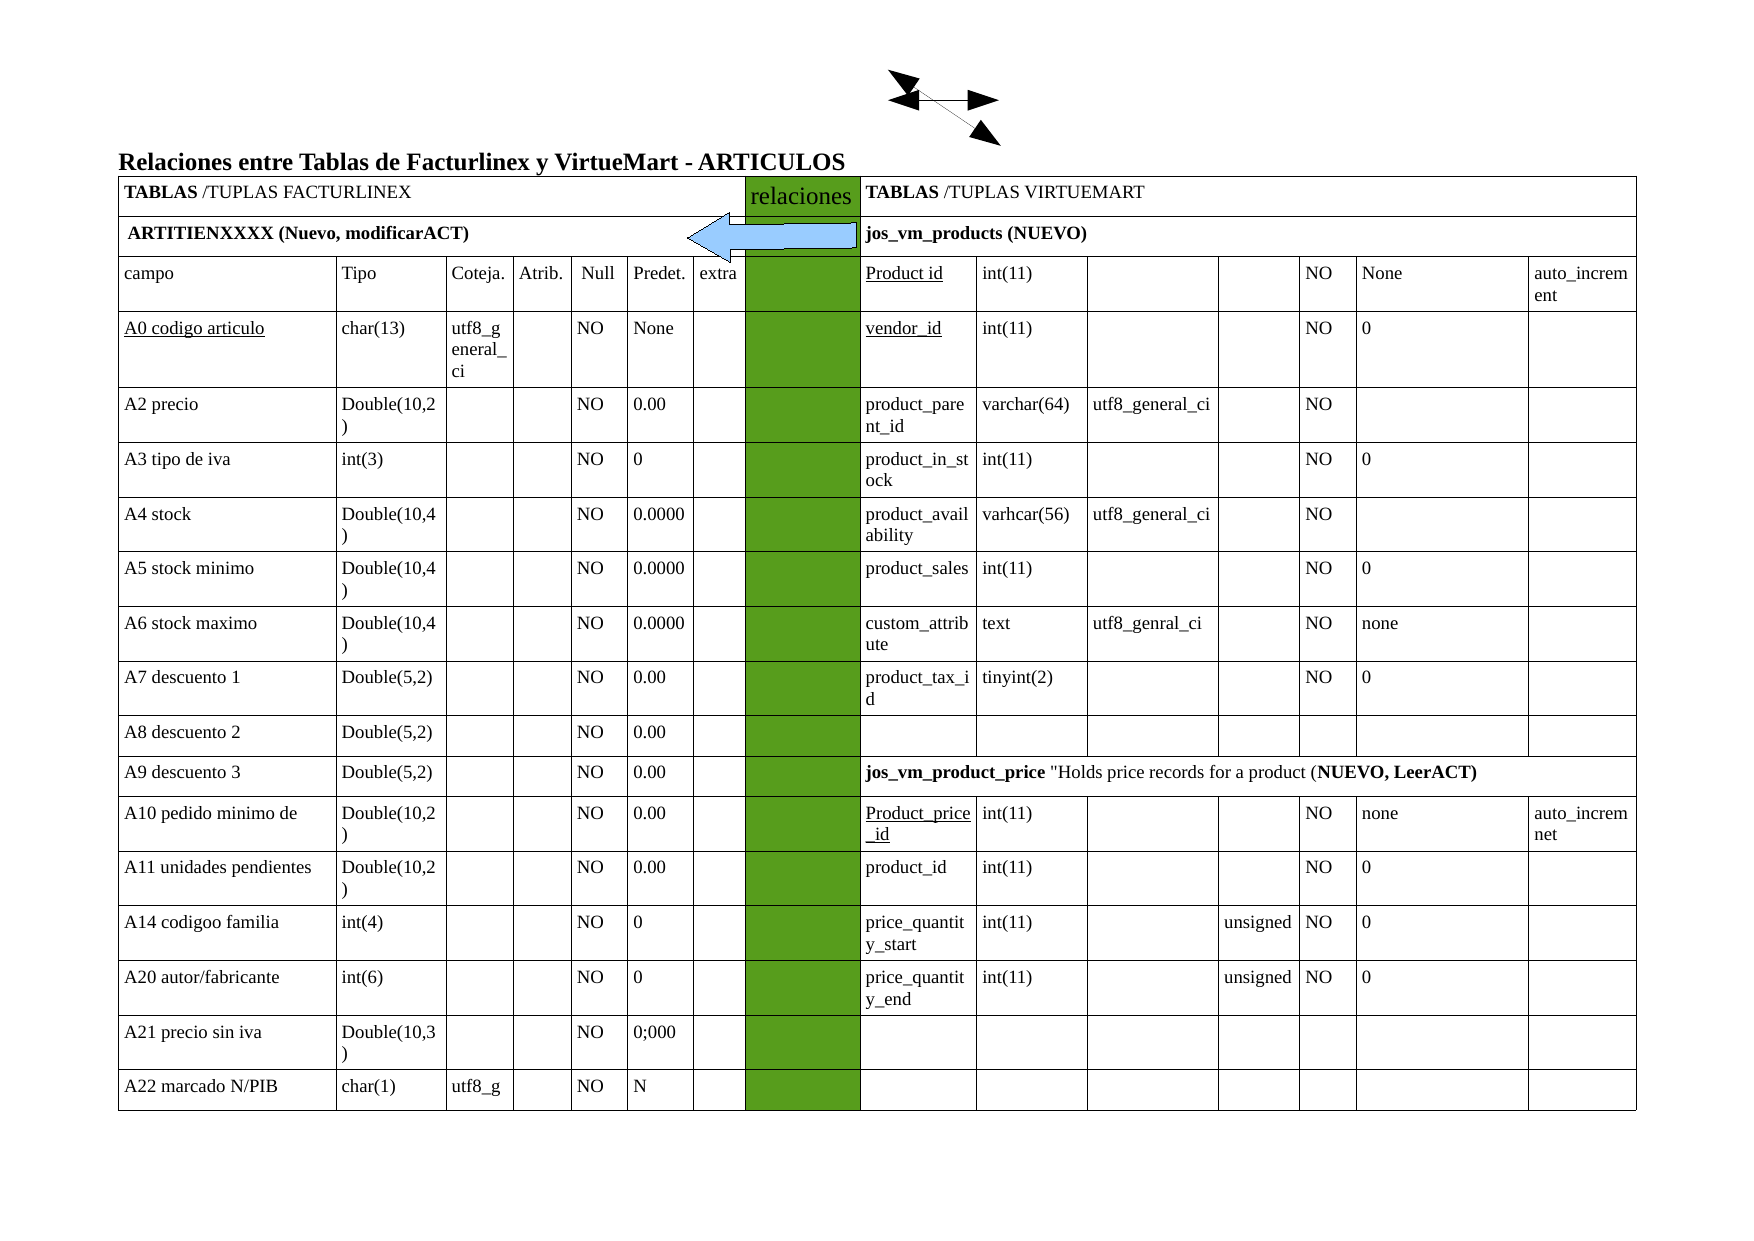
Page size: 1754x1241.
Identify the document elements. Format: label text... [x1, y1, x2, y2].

table_cell int(11) [977, 443, 1087, 497]
table_cell int(11) [977, 961, 1087, 1015]
table_cell A10 pedido minimo de [119, 797, 336, 851]
table_cell [1219, 552, 1299, 606]
table_cell [447, 797, 513, 851]
table_cell NO [572, 662, 627, 715]
table_cell NO [572, 716, 627, 756]
table_cell [514, 757, 571, 796]
table_cell [1529, 906, 1636, 960]
table_cell [1219, 312, 1299, 387]
table_cell 0 [628, 906, 693, 960]
table_cell [746, 443, 860, 497]
table_cell NO [1300, 961, 1356, 1015]
table_cell [447, 662, 513, 715]
table_cell [1357, 498, 1528, 551]
table_cell [1219, 852, 1299, 905]
table_cell int(11) [977, 552, 1087, 606]
table_cell int(11) [977, 312, 1087, 387]
table_cell [1529, 388, 1636, 442]
table_cell NO [1300, 852, 1356, 905]
table_cell [694, 797, 745, 851]
table_cell NO [572, 1070, 627, 1110]
table_cell unsigned [1219, 906, 1299, 960]
table_cell [1219, 257, 1299, 311]
table_cell Atrib. [514, 257, 571, 311]
table_cell [1088, 961, 1218, 1015]
table_cell [447, 906, 513, 960]
table_cell [447, 1016, 513, 1069]
table_cell [514, 552, 571, 606]
table_cell utf8_general_ci [447, 312, 513, 387]
table_cell jos_vm_products (NUEVO) [861, 217, 1636, 256]
table_cell [746, 257, 860, 311]
table_cell 0 [1357, 852, 1528, 905]
table_cell [694, 1070, 745, 1110]
table_cell NO [572, 552, 627, 606]
table_cell product_in_stock [861, 443, 976, 497]
table_cell Double(5,2) [337, 716, 446, 756]
table_cell A6 stock maximo [119, 607, 336, 661]
table_cell Null [572, 257, 627, 311]
table_cell varchar(64) [977, 388, 1087, 442]
table_cell 0 [1357, 552, 1528, 606]
table_cell A9 descuento 3 [119, 757, 336, 796]
table_cell [514, 1070, 571, 1110]
table_cell [746, 1070, 860, 1110]
table_cell [1219, 1016, 1299, 1069]
table_cell 0.00 [628, 757, 693, 796]
table_cell int(11) [977, 852, 1087, 905]
table_cell [694, 716, 745, 756]
table_cell char(1) [337, 1070, 446, 1110]
table_cell [1088, 257, 1218, 311]
table_cell [746, 312, 860, 387]
table_cell [1219, 388, 1299, 442]
table_cell [746, 388, 860, 442]
table_cell NO [1300, 552, 1356, 606]
table_cell [861, 1070, 976, 1110]
table_cell [1529, 662, 1636, 715]
table_cell 0.0000 [628, 607, 693, 661]
table_cell A8 descuento 2 [119, 716, 336, 756]
table_cell [447, 443, 513, 497]
table_cell int(6) [337, 961, 446, 1015]
table_cell NO [572, 906, 627, 960]
table_cell NO [572, 312, 627, 387]
table_cell Double(10,2) [337, 797, 446, 851]
table_cell [746, 852, 860, 905]
table_cell A2 precio [119, 388, 336, 442]
table_cell [746, 906, 860, 960]
table_cell [1219, 1070, 1299, 1110]
table_cell price_quantity_end [861, 961, 976, 1015]
table_cell [1219, 443, 1299, 497]
table_cell [1529, 852, 1636, 905]
table_cell A4 stock [119, 498, 336, 551]
table_cell Predet. [628, 257, 693, 311]
table_cell NO [1300, 906, 1356, 960]
table_cell jos_vm_product_price "Holds price records for a product (NUEVO, LeerACT) [861, 757, 1636, 796]
table_cell NO [1300, 498, 1356, 551]
table_cell None [1357, 257, 1528, 311]
table_cell extra [694, 257, 745, 311]
table_cell int(11) [977, 797, 1087, 851]
table_cell NO [1300, 443, 1356, 497]
table_cell [1357, 1070, 1528, 1110]
table_cell none [1357, 797, 1528, 851]
table_cell [861, 1016, 976, 1069]
table_cell product_sales [861, 552, 976, 606]
table_cell [1300, 716, 1356, 756]
table_cell [514, 1016, 571, 1069]
table_header relaciones [746, 177, 860, 216]
table_cell [746, 757, 860, 796]
table_cell Double(5,2) [337, 662, 446, 715]
table_cell price_quantity_start [861, 906, 976, 960]
table_cell Coteja. [447, 257, 513, 311]
table_cell [1088, 797, 1218, 851]
table_cell A3 tipo de iva [119, 443, 336, 497]
table_cell 0;000 [628, 1016, 693, 1069]
table_cell [1219, 498, 1299, 551]
table_cell NO [572, 961, 627, 1015]
table_cell utf8_general_ci [1088, 388, 1218, 442]
table_cell NO [572, 498, 627, 551]
table_cell A22 marcado N/PIB [119, 1070, 336, 1110]
table_cell [1529, 1070, 1636, 1110]
table_cell [694, 906, 745, 960]
table_cell NO [1300, 797, 1356, 851]
table_cell [514, 607, 571, 661]
table_cell int(11) [977, 257, 1087, 311]
text Relaciones entre Tablas de Facturlinex y VirtueMart - ARTICULOS [118, 147, 1636, 176]
table_cell [746, 607, 860, 661]
table_cell N [628, 1070, 693, 1110]
table_cell [694, 757, 745, 796]
table_cell [694, 607, 745, 661]
table_cell [1088, 443, 1218, 497]
table_cell [1357, 1016, 1528, 1069]
table_cell [694, 961, 745, 1015]
table_cell auto_increment [1529, 257, 1636, 311]
table_cell [694, 388, 745, 442]
table_cell 0.00 [628, 388, 693, 442]
table_cell A7 descuento 1 [119, 662, 336, 715]
table_cell [1300, 1016, 1356, 1069]
table_cell A5 stock minimo [119, 552, 336, 606]
table_cell [1088, 552, 1218, 606]
table_cell varhcar(56) [977, 498, 1087, 551]
table_cell 0.0000 [628, 498, 693, 551]
table_cell [514, 797, 571, 851]
table_cell [1529, 1016, 1636, 1069]
table_cell int(11) [977, 906, 1087, 960]
table_cell none [1357, 607, 1528, 661]
table_cell [1088, 312, 1218, 387]
table_cell [1529, 443, 1636, 497]
table_cell [746, 498, 860, 551]
table_cell custom_attribute [861, 607, 976, 661]
table_cell Product_price_id [861, 797, 976, 851]
table_cell [1088, 1070, 1218, 1110]
table_cell [1219, 607, 1299, 661]
table_cell NO [572, 388, 627, 442]
table_cell [447, 757, 513, 796]
table_cell 0 [1357, 662, 1528, 715]
table_cell [1529, 716, 1636, 756]
table_cell NO [1300, 607, 1356, 661]
table_cell [1529, 498, 1636, 551]
table_cell [694, 662, 745, 715]
table_cell [1219, 797, 1299, 851]
table_cell [1088, 716, 1218, 756]
table_cell A21 precio sin iva [119, 1016, 336, 1069]
table_cell NO [572, 1016, 627, 1069]
table_cell Double(10,2) [337, 388, 446, 442]
table_cell [447, 852, 513, 905]
table_cell 0 [1357, 312, 1528, 387]
table_cell NO [1300, 257, 1356, 311]
table_header TABLAS /TUPLAS FACTURLINEX [119, 177, 745, 216]
table_cell int(4) [337, 906, 446, 960]
table_cell 0.00 [628, 797, 693, 851]
table_cell 0 [1357, 961, 1528, 1015]
table_cell [746, 961, 860, 1015]
table_cell [514, 312, 571, 387]
table_cell utf8_g [447, 1070, 513, 1110]
table_cell Product id [861, 257, 976, 311]
table_cell [514, 961, 571, 1015]
table_cell product_availability [861, 498, 976, 551]
table_cell [977, 1070, 1087, 1110]
table_cell [514, 852, 571, 905]
table_cell 0 [628, 443, 693, 497]
table_cell NO [572, 607, 627, 661]
table_cell [746, 716, 860, 756]
table_cell Double(5,2) [337, 757, 446, 796]
table_cell Double(10,4) [337, 607, 446, 661]
table_cell [1219, 716, 1299, 756]
table_cell [1357, 716, 1528, 756]
table_cell [1529, 961, 1636, 1015]
table_cell Double(10,3) [337, 1016, 446, 1069]
table_cell 0.00 [628, 852, 693, 905]
table_cell [514, 906, 571, 960]
table_cell [447, 716, 513, 756]
table_cell Double(10,2) [337, 852, 446, 905]
table_cell Tipo [337, 257, 446, 311]
table_cell auto_incremnet [1529, 797, 1636, 851]
table_cell campo [119, 257, 336, 311]
table_cell [447, 552, 513, 606]
table_cell 0 [1357, 906, 1528, 960]
table_cell unsigned [1219, 961, 1299, 1015]
table_cell text [977, 607, 1087, 661]
table_cell NO [1300, 662, 1356, 715]
table_cell [694, 552, 745, 606]
table_cell NO [572, 797, 627, 851]
table_cell None [628, 312, 693, 387]
table_cell [447, 961, 513, 1015]
table_cell utf8_general_ci [1088, 498, 1218, 551]
table_cell [1300, 1070, 1356, 1110]
table_header TABLAS /TUPLAS VIRTUEMART [861, 177, 1636, 216]
table_cell A20 autor/fabricante [119, 961, 336, 1015]
table_cell [514, 498, 571, 551]
table_cell [694, 852, 745, 905]
table_cell [1088, 852, 1218, 905]
table_cell 0.0000 [628, 552, 693, 606]
table_cell [746, 1016, 860, 1069]
table_cell [861, 716, 976, 756]
table_cell [1357, 388, 1528, 442]
table_cell int(3) [337, 443, 446, 497]
table_cell [746, 662, 860, 715]
table_cell Double(10,4) [337, 498, 446, 551]
table_cell 0 [1357, 443, 1528, 497]
table_cell [447, 388, 513, 442]
table_cell [694, 443, 745, 497]
table_cell [746, 797, 860, 851]
table_cell [694, 1016, 745, 1069]
table_cell 0 [628, 961, 693, 1015]
table_cell NO [572, 852, 627, 905]
table_cell A0 codigo articulo [119, 312, 336, 387]
table_cell NO [1300, 312, 1356, 387]
table_cell vendor_id [861, 312, 976, 387]
table_cell [514, 443, 571, 497]
table_cell A14 codigoo familia [119, 906, 336, 960]
table_cell [1529, 552, 1636, 606]
table_cell NO [572, 443, 627, 497]
table_cell [1088, 906, 1218, 960]
table_cell 0.00 [628, 662, 693, 715]
table_cell [694, 312, 745, 387]
table_cell A11 unidades pendientes [119, 852, 336, 905]
table_cell [1088, 1016, 1218, 1069]
table_cell [447, 607, 513, 661]
table_cell [977, 1016, 1087, 1069]
table_cell [447, 498, 513, 551]
table_cell [1088, 662, 1218, 715]
table_cell [977, 716, 1087, 756]
table_cell product_parent_id [861, 388, 976, 442]
table_cell [1529, 312, 1636, 387]
table_cell product_id [861, 852, 976, 905]
table_cell [746, 552, 860, 606]
table_cell [694, 498, 745, 551]
table_cell [746, 217, 860, 256]
table_cell utf8_genral_ci [1088, 607, 1218, 661]
table_cell [514, 662, 571, 715]
table_cell NO [1300, 388, 1356, 442]
table_cell [1529, 607, 1636, 661]
table_cell char(13) [337, 312, 446, 387]
table_cell [1219, 662, 1299, 715]
table_cell 0.00 [628, 716, 693, 756]
table_cell [514, 388, 571, 442]
table_cell NO [572, 757, 627, 796]
table_cell tinyint(2) [977, 662, 1087, 715]
table_cell [514, 716, 571, 756]
table_cell ARTITIENXXXX (Nuevo, modificarACT) [119, 217, 720, 256]
table_cell product_tax_id [861, 662, 976, 715]
table_cell Double(10,4) [337, 552, 446, 606]
